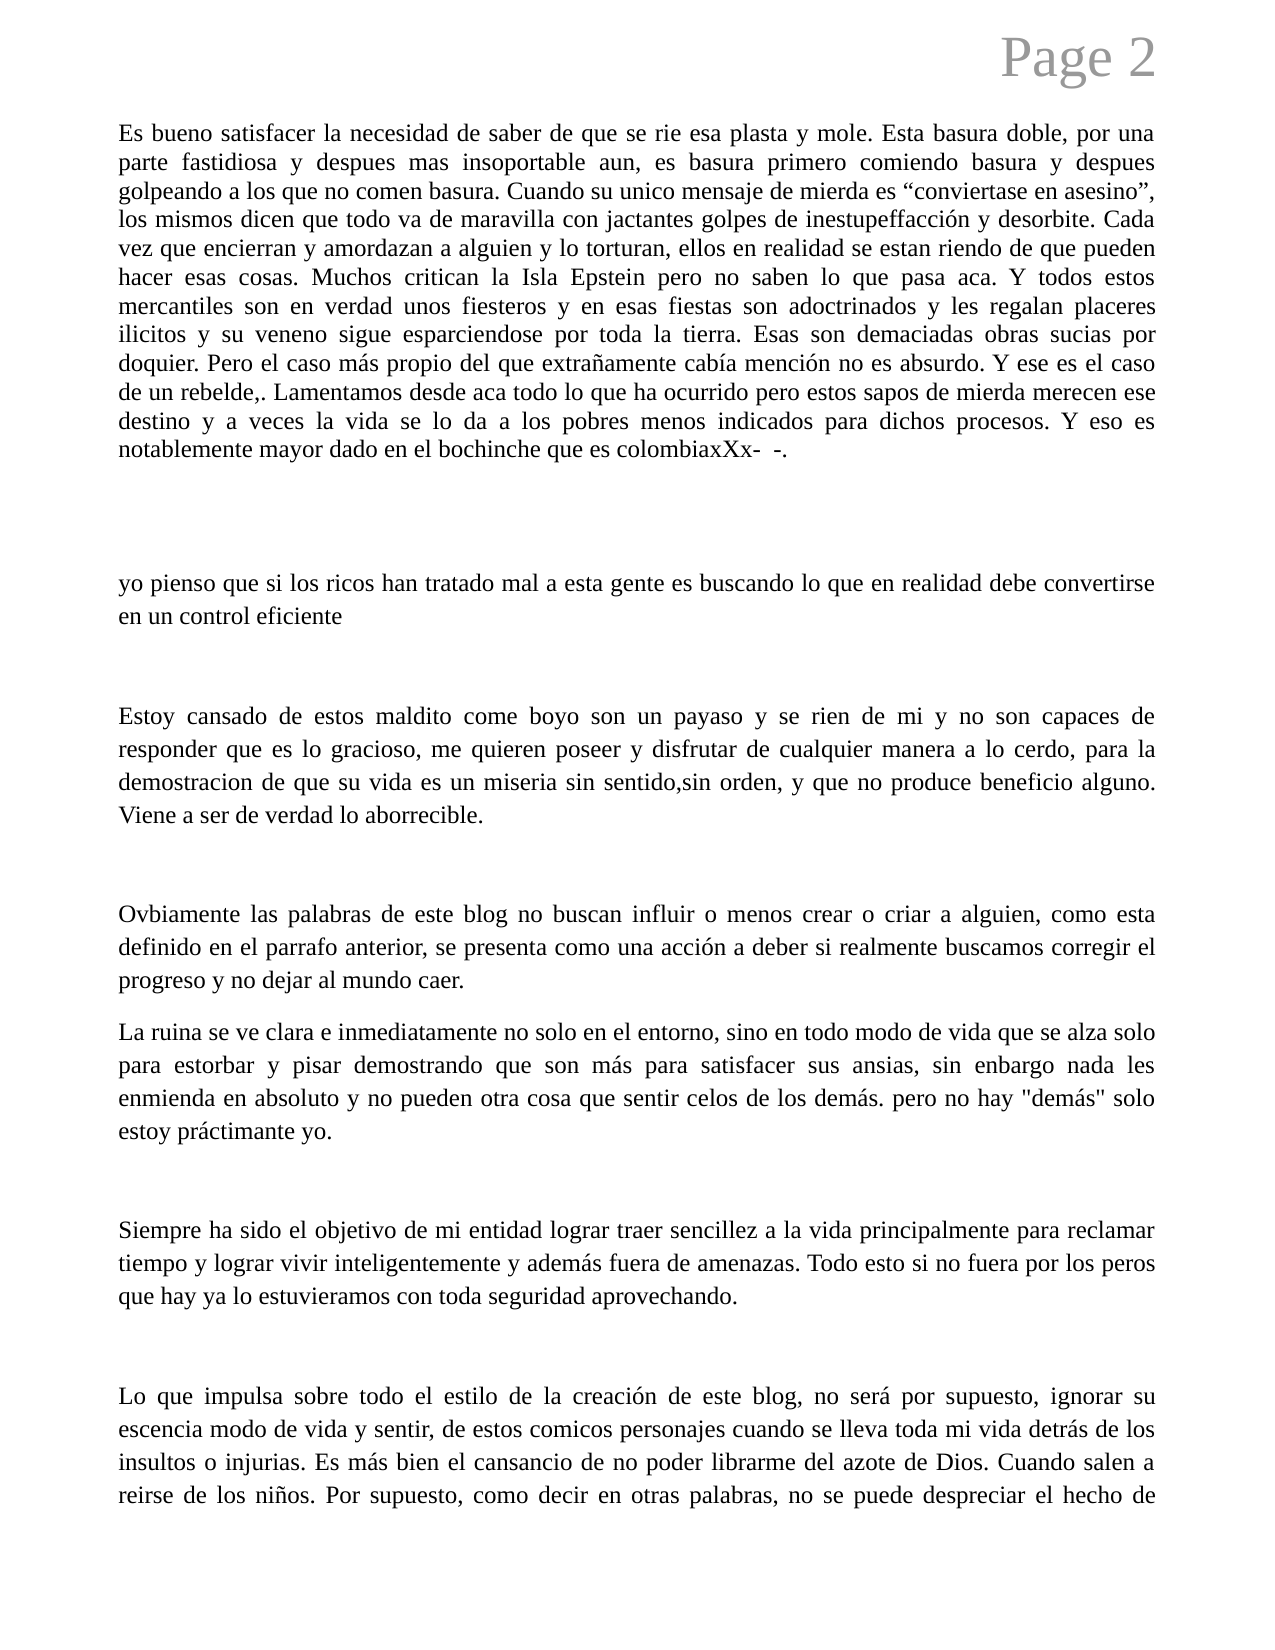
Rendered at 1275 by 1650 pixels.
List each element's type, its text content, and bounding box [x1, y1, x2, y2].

text Ovbiamente las palabras de este blog no buscan influir o menos crear o criar a alguien, como esta definido en el parrafo anterior, se presenta como una acción a deber si realmente buscamos corregir el progreso y no dejar al mundo caer. [118, 899, 1157, 994]
text Siempre ha sido el objetivo de mi entidad lograr traer sencillez a la vida principalmente para reclamar tiempo y lograr vivir inteligentemente y además fuera de amenazas. Todo esto si no fuera por los peros que hay ya lo estuvieramos con toda seguridad aprovechando. [118, 1215, 1157, 1310]
text Lo que impulsa sobre todo el estilo de la creación de este blog, no será por supuesto, ignorar su escencia modo de vida y sentir, de estos comicos personajes cuando se lleva toda mi vida detrás de los insultos o injurias. Es más bien el cansancio de no poder librarme del azote de Dios. Cuando salen a reirse de los niños. Por supuesto, como decir en otras palabras, no se puede despreciar el hecho de [118, 1381, 1157, 1509]
text La ruina se ve clara e inmediatamente no solo en el entorno, sino en todo modo de vida que se alza solo para estorbar y pisar demostrando que son más para satisfacer sus ansias, sin enbargo nada les enmienda en absoluto y no pueden otra cosa que sentir celos de los demás. pero no hay "demás" solo estoy práctimante yo. [118, 1017, 1157, 1145]
text Es bueno satisfacer la necesidad de saber de que se rie esa plasta y mole. Esta basura doble, por una parte fastidiosa y despues mas insoportable aun, es basura primero comiendo basura y despues golpeando a los que no comen basura. Cuando su unico mensaje de mierda es “conviertase en asesino”, los mismos dicen que todo va de maravilla con jactantes golpes de inestupeffacción y desorbite. Cada vez que encierran y amordazan a alguien y lo torturan, ellos en realidad se estan riendo de que pueden hacer esas cosas. Muchos critican la Isla Epstein pero no saben lo que pasa aca. Y todos estos mercantiles son en verdad unos fiesteros y en esas fiestas son adoctrinados y les regalan placeres ilicitos y su veneno sigue esparciendose por toda la tierra. Esas son demaciadas obras sucias por doquier. Pero el caso más propio del que extrañamente cabía mención no es absurdo. Y ese es el caso de un rebelde,. Lamentamos desde aca todo lo que ha ocurrido pero estos sapos de mierda merecen ese destino y a veces la vida se lo da a los pobres menos indicados para dichos procesos. Y eso es notablemente mayor dado en el bochinche que es colombiaxXx- -. [118, 118, 1157, 463]
text yo pienso que si los ricos han tratado mal a esta gente es buscando lo que en realidad debe convertirse en un control eficiente [118, 568, 1157, 630]
text Estoy cansado de estos maldito come boyo son un payaso y se rien de mi y no son capaces de responder que es lo gracioso, me quieren poseer y disfrutar de cualquier manera a lo cerdo, para la demostracion de que su vida es un miseria sin sentido,sin orden, y que no produce beneficio alguno. Viene a ser de verdad lo aborrecible. [118, 701, 1157, 828]
